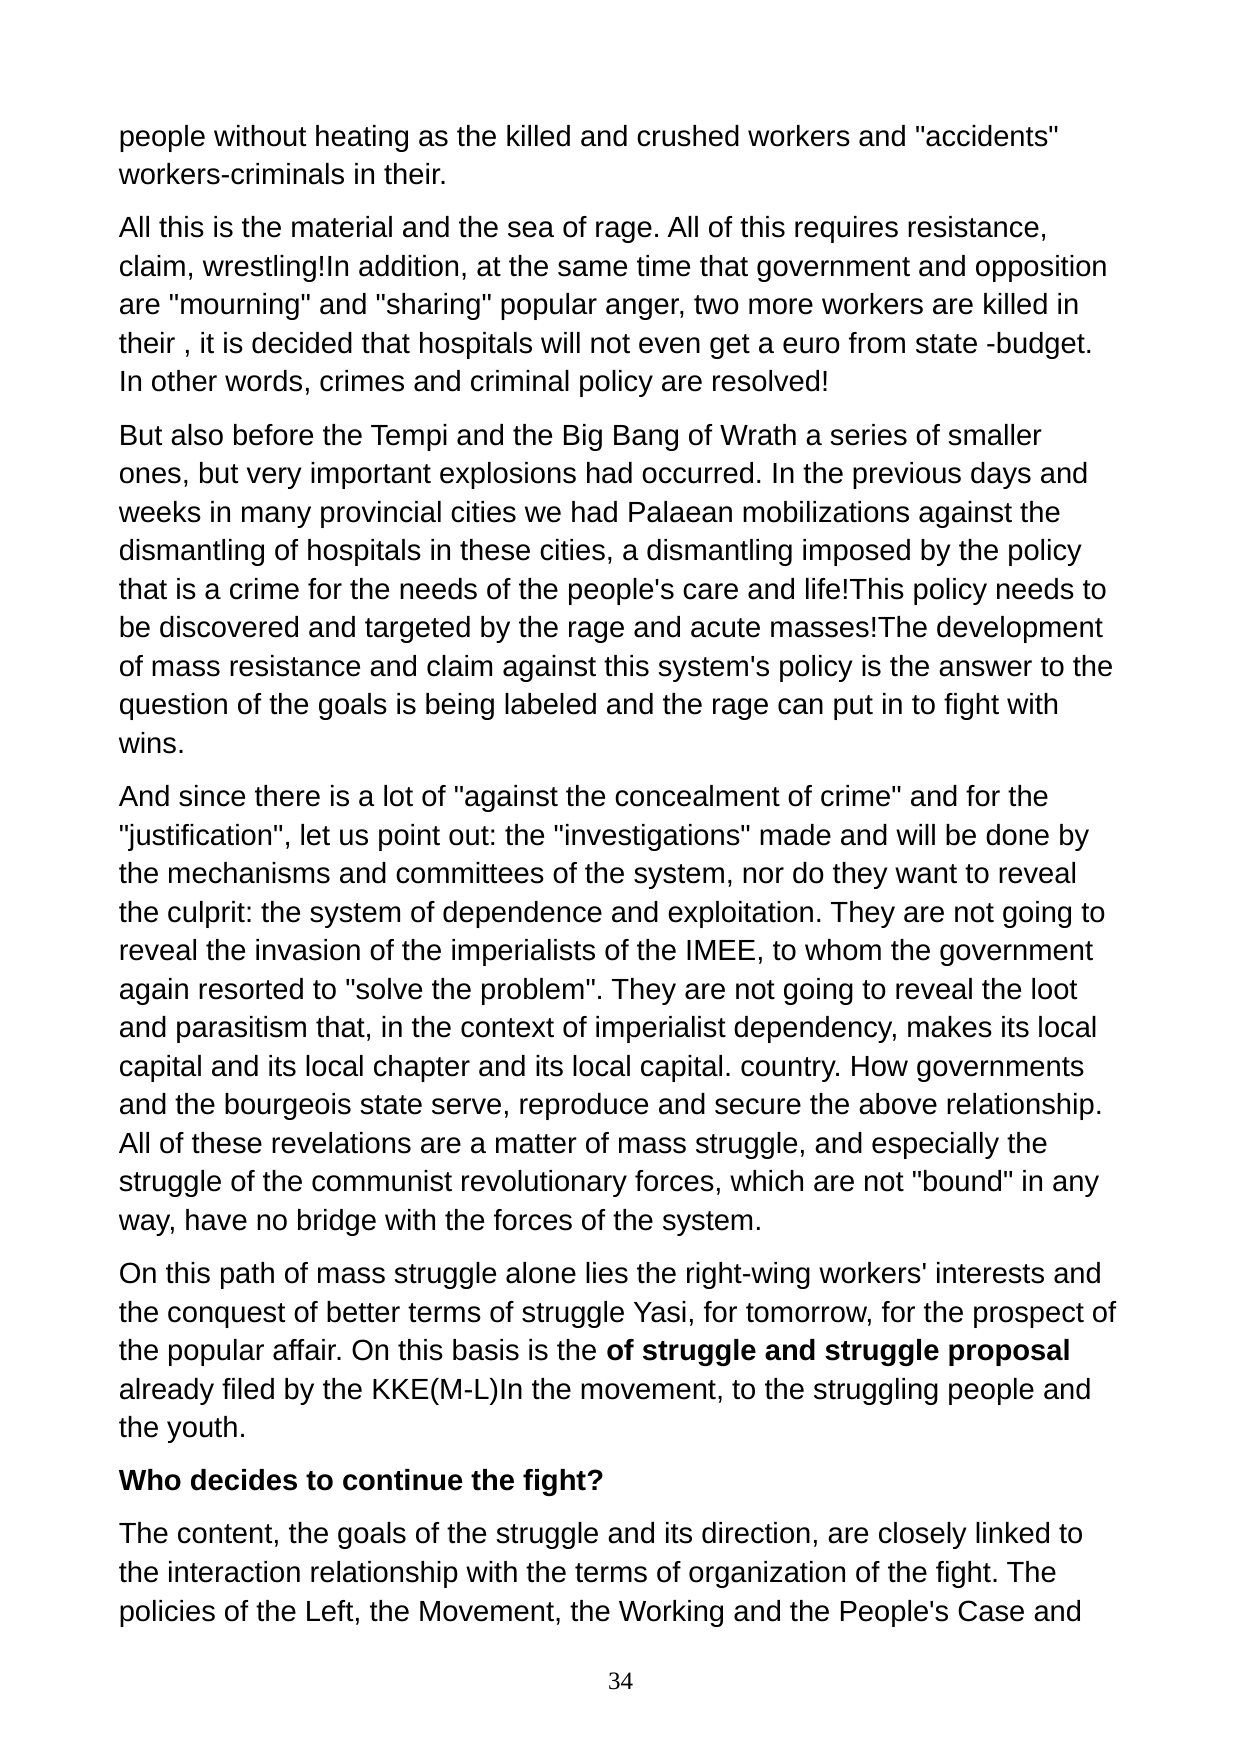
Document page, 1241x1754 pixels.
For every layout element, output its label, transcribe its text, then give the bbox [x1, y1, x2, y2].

text But also before the Tempi and the Big Bang of Wrath a series of smaller ones, but very important explosions had occurred. In the previous days and weeks in many provincial cities we had Palaean mobilizations against the dismantling of hospitals in these cities, a dismantling imposed by the policy that is a crime for the needs of the people's care and life!This policy needs to be discovered and targeted by the rage and acute masses!The development of mass resistance and claim against this system's policy is the answer to the question of the goals is being labeled and the rage can put in to fight with wins. [118, 417, 1122, 759]
text All this is the material and the sea of rage. All of this requires resistance, claim, wrestling!In addition, at the same time that government and opposition are "mourning" and "sharing" popular anger, two more workers are killed in their , it is decided that hospitals will not even get a euro from state -budget. In other words, crimes and criminal policy are resolved! [118, 210, 1122, 398]
text people without heating as the killed and crushed workers and "accidents" workers-criminals in their. [118, 118, 1122, 191]
text The content, the goals of the struggle and its direction, are closely linked to the interaction relationship with the terms of organization of the fight. The policies of the Left, the Movement, the Working and the People's Case and [118, 1516, 1122, 1627]
text On this path of mass struggle alone lies the right-wing workers' interests and the conquest of better terms of struggle Yasi, for tomorrow, for the prospect of the popular affair. On this basis is the of struggle and struggle proposal already filed by the KKE(M-L)In the movement, to the struggling people and the youth. [118, 1256, 1122, 1444]
text And since there is a lot of "against the concealment of crime" and for the "justification", let us point out: the "investigations" made and will be done by the mechanisms and committees of the system, nor do they want to reveal the culprit: the system of dependence and exploitation. They are not going to reveal the invasion of the imperialists of the IMEE, to whom the government again resorted to "solve the problem". They are not going to reveal the loot and parasitism that, in the context of imperialist dependency, makes its local capital and its local chapter and its local capital. country. How governments and the bourgeois state serve, reproduce and secure the above relationship. All of these revelations are a matter of mass struggle, and especially the struggle of the communist revolutionary forces, which are not "bound" in any way, have no bridge with the forces of the system. [118, 779, 1122, 1236]
text Who decides to continue the fight? [118, 1463, 1122, 1497]
